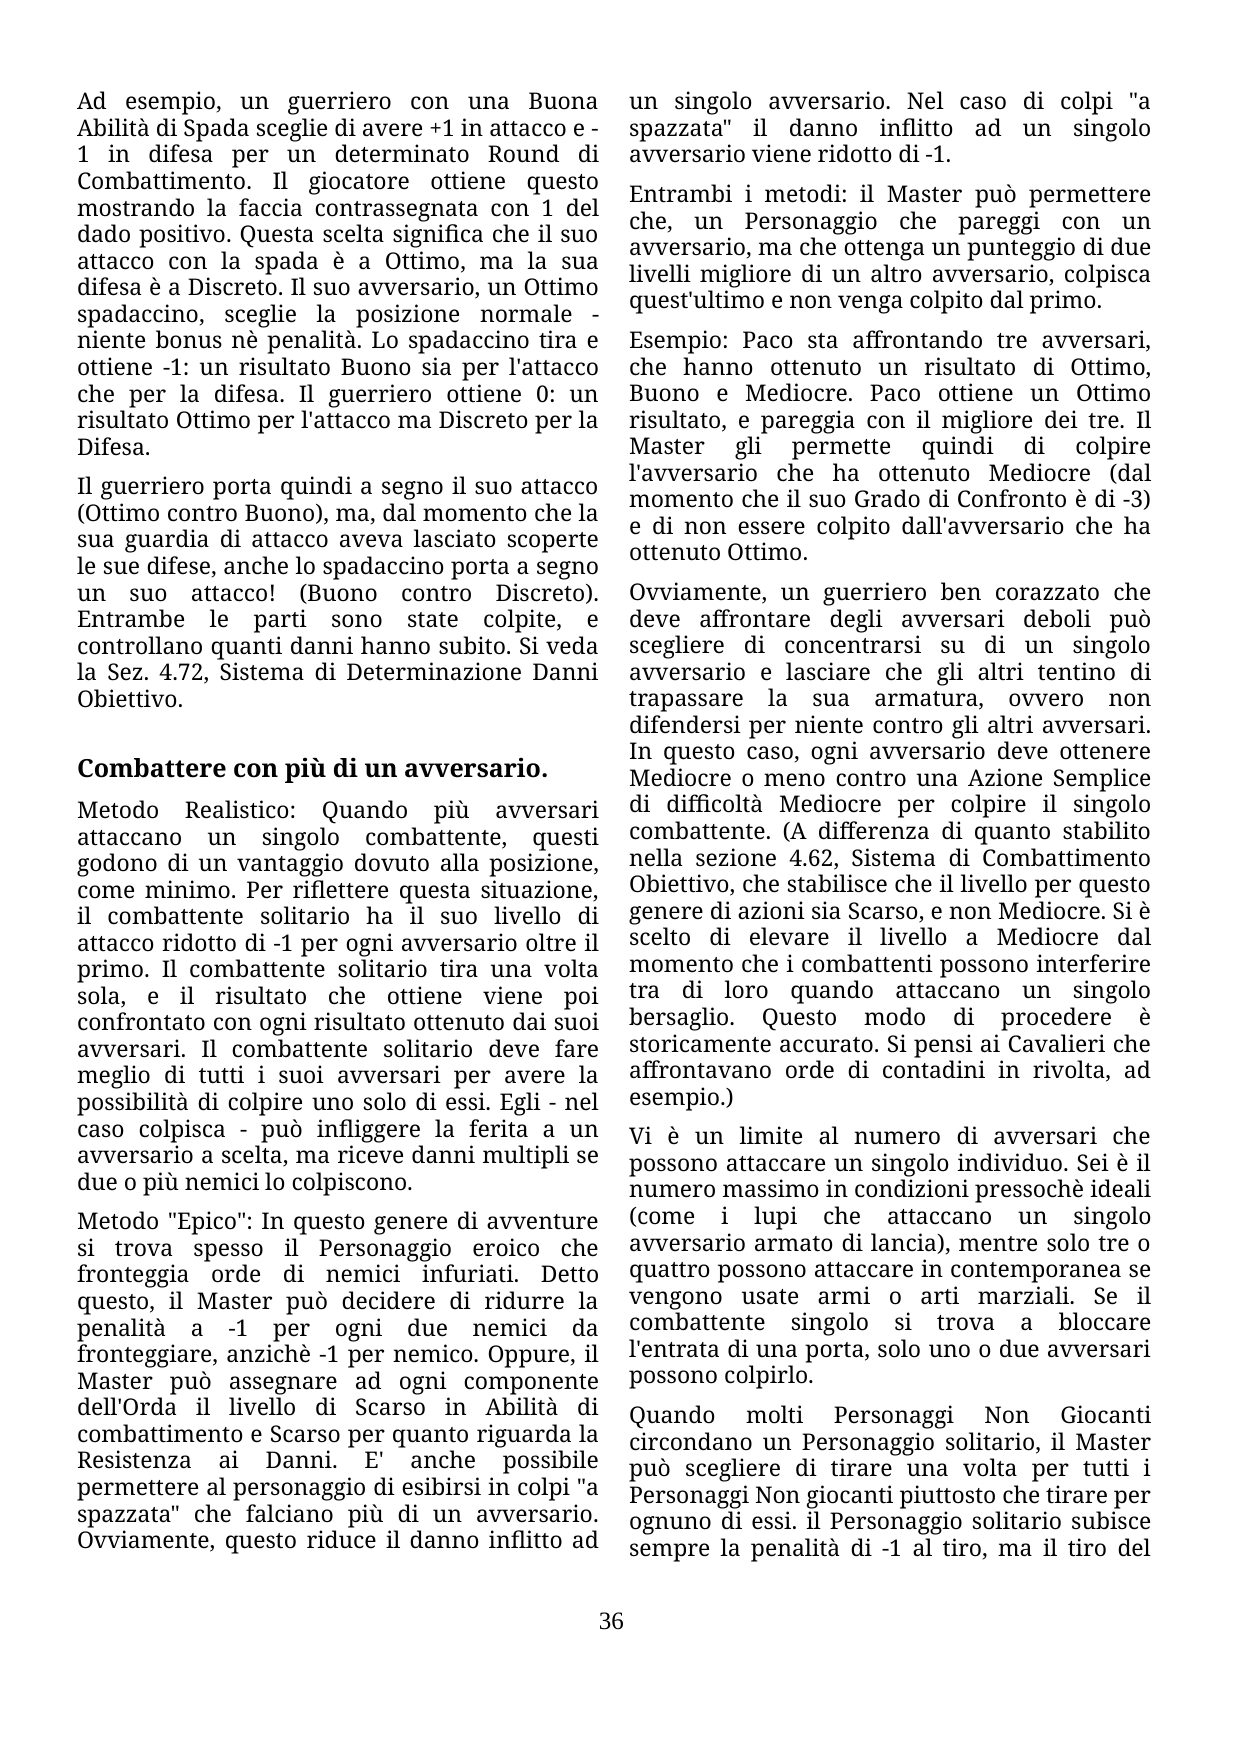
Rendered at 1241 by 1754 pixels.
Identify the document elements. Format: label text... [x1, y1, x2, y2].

subtitle Combattere con più di un avversario. [77, 751, 599, 784]
text Entrambi i metodi: il Master può permettere che, un Personaggio che pareggi con un avversario, ma che ottenga un punteggio di due livelli migliore di un altro avversario, colpisca quest'ultimo e non venga colpito dal primo. [629, 181, 1152, 314]
text Quando molti Personaggi Non Giocanti circondano un Personaggio solitario, il Master può scegliere di tirare una volta per tutti i Personaggi Non giocanti piuttosto che tirare per ognuno di essi. il Personaggio solitario subisce sempre la penalità di -1 al tiro, ma il tiro del [629, 1402, 1152, 1561]
text Ovviamente, un guerriero ben corazzato che deve affrontare degli avversari deboli può scegliere di concentrarsi su di un singolo avversario e lasciare che gli altri tentino di trapassare la sua armatura, ovvero non difendersi per niente contro gli altri avversari. In questo caso, ogni avversario deve ottenere Mediocre o meno contro una Azione Semplice di difficoltà Mediocre per colpire il singolo combattente. (A differenza di quanto stabilito nella sezione 4.62, Sistema di Combattimento Obiettivo, che stabilisce che il livello per questo genere di azioni sia Scarso, e non Mediocre. Si è scelto di elevare il livello a Mediocre dal momento che i combattenti possono interferire tra di loro quando attaccano un singolo bersaglio. Questo modo di procedere è storicamente accurato. Si pensi ai Cavalieri che affrontavano orde di contadini in rivolta, ad esempio.) [629, 579, 1152, 1110]
text un singolo avversario. Nel caso di colpi "a spazzata" il danno inflitto ad un singolo avversario viene ridotto di -1. [629, 88, 1152, 168]
text Metodo "Epico": In questo genere di avventure si trova spesso il Personaggio eroico che fronteggia orde di nemici infuriati. Detto questo, il Master può decidere di ridurre la penalità a -1 per ogni due nemici da fronteggiare, anzichè -1 per nemico. Oppure, il Master può assegnare ad ogni componente dell'Orda il livello di Scarso in Abilità di combattimento e Scarso per quanto riguarda la Resistenza ai Danni. E' anche possibile permettere al personaggio di esibirsi in colpi "a spazzata" che falciano più di un avversario. Ovviamente, questo riduce il danno inflitto ad [77, 1208, 599, 1554]
text Ad esempio, un guerriero con una Buona Abilità di Spada sceglie di avere +1 in attacco e -1 in difesa per un determinato Round di Combattimento. Il giocatore ottiene questo mostrando la faccia contrassegnata con 1 del dado positivo. Questa scelta significa che il suo attacco con la spada è a Ottimo, ma la sua difesa è a Discreto. Il suo avversario, un Ottimo spadaccino, sceglie la posizione normale - niente bonus nè penalità. Lo spadaccino tira e ottiene -1: un risultato Buono sia per l'attacco che per la difesa. Il guerriero ottiene 0: un risultato Ottimo per l'attacco ma Discreto per la Difesa. [77, 88, 599, 460]
text Metodo Realistico: Quando più avversari attaccano un singolo combattente, questi godono di un vantaggio dovuto alla posizione, come minimo. Per riflettere questa situazione, il combattente solitario ha il suo livello di attacco ridotto di -1 per ogni avversario oltre il primo. Il combattente solitario tira una volta sola, e il risultato che ottiene viene poi confrontato con ogni risultato ottenuto dai suoi avversari. Il combattente solitario deve fare meglio di tutti i suoi avversari per avere la possibilità di colpire uno solo di essi. Egli - nel caso colpisca - può infliggere la ferita a un avversario a scelta, ma riceve danni multipli se due o più nemici lo colpiscono. [77, 797, 599, 1196]
text Esempio: Paco sta affrontando tre avversari, che hanno ottenuto un risultato di Ottimo, Buono e Mediocre. Paco ottiene un Ottimo risultato, e pareggia con il migliore dei tre. Il Master gli permette quindi di colpire l'avversario che ha ottenuto Mediocre (dal momento che il suo Grado di Confronto è di -3) e di non essere colpito dall'avversario che ha ottenuto Ottimo. [629, 327, 1152, 566]
text Vi è un limite al numero di avversari che possono attaccare un singolo individuo. Sei è il numero massimo in condizioni pressochè ideali (come i lupi che attaccano un singolo avversario armato di lancia), mentre solo tre o quattro possono attaccare in contemporanea se vengono usate armi o arti marziali. Se il combattente singolo si trova a bloccare l'entrata di una porta, solo uno o due avversari possono colpirlo. [629, 1123, 1152, 1389]
text Il guerriero porta quindi a segno il suo attacco (Ottimo contro Buono), ma, dal momento che la sua guardia di attacco aveva lasciato scoperte le sue difese, anche lo spadaccino porta a segno un suo attacco! (Buono contro Discreto). Entrambe le parti sono state colpite, e controllano quanti danni hanno subito. Si veda la Sez. 4.72, Sistema di Determinazione Danni Obiettivo. [77, 473, 599, 712]
